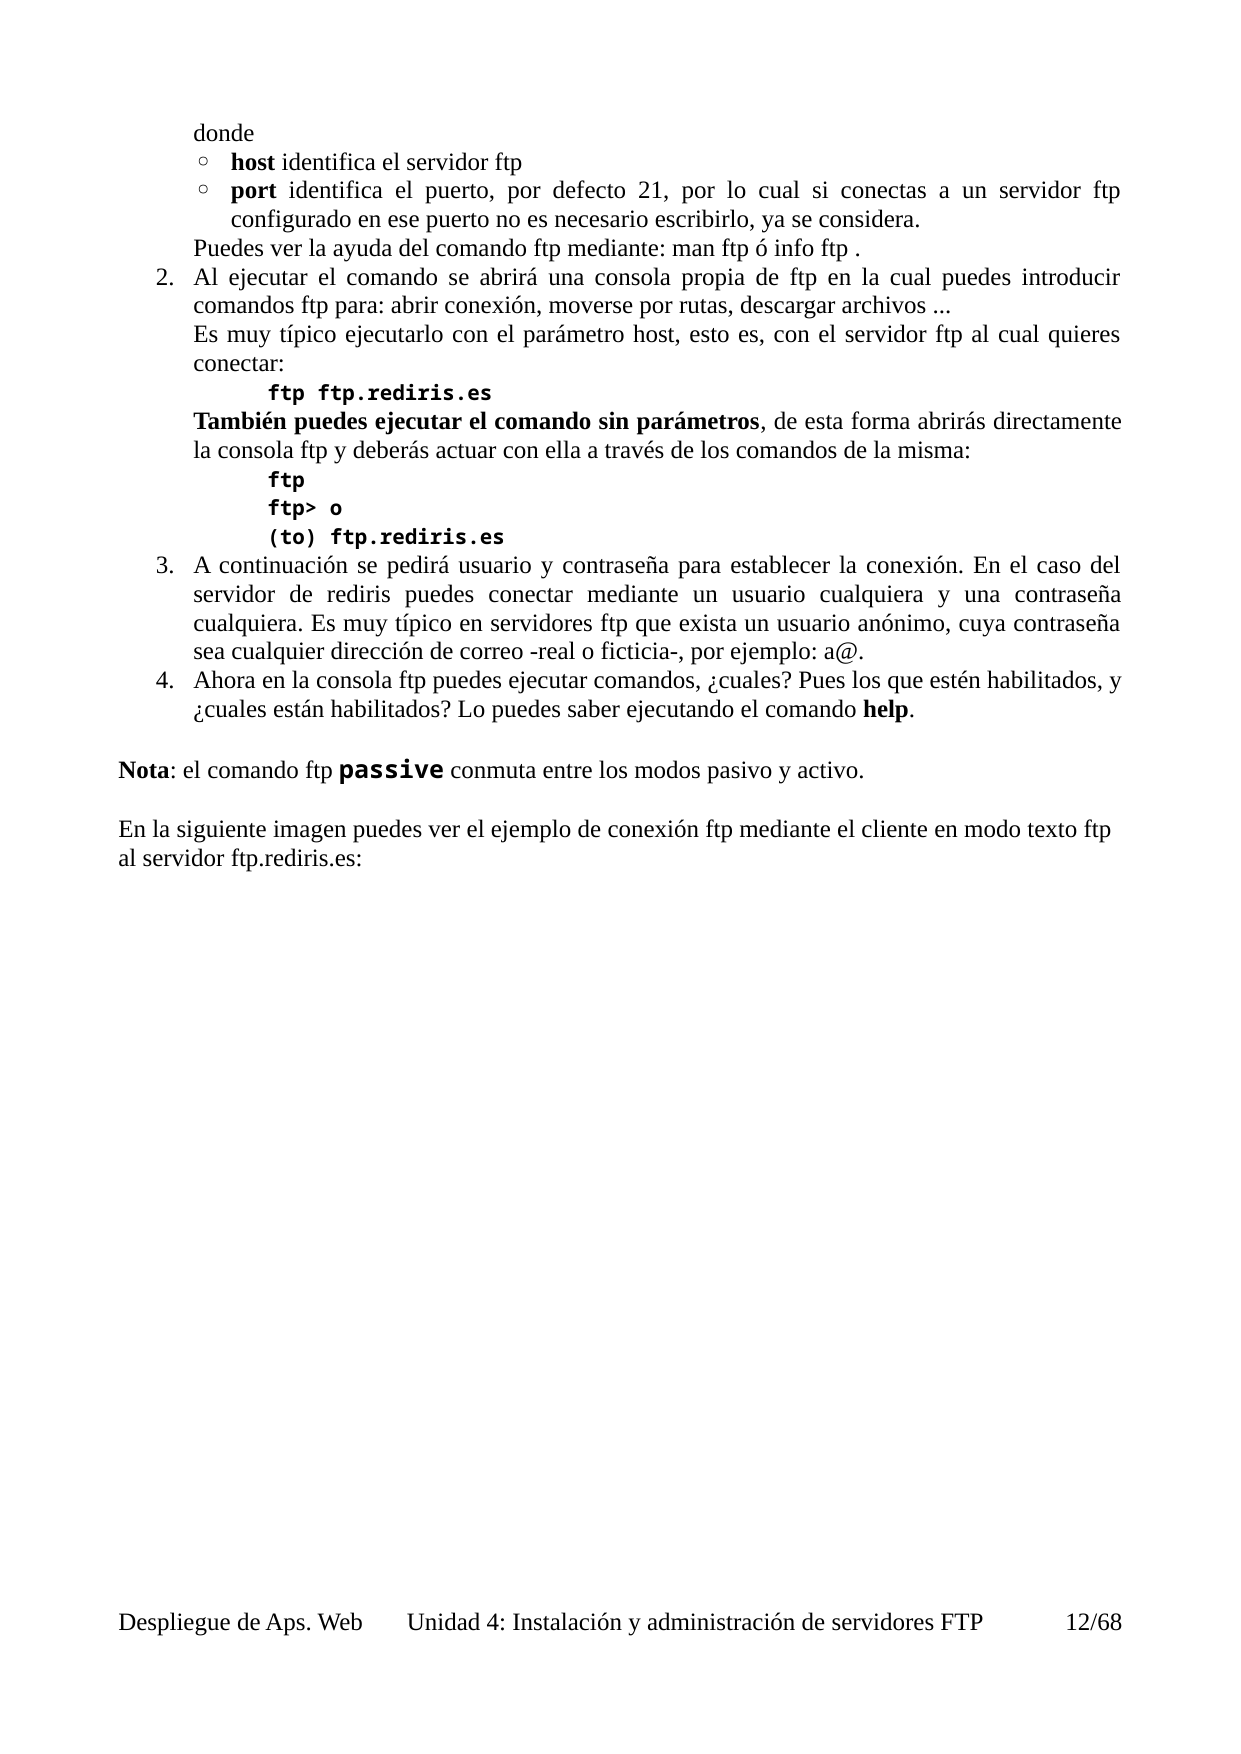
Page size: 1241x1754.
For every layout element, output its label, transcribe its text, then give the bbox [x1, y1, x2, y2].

list También puedes ejecutar el comando sin parámetros, de esta forma abrirás directamente la consola ftp y deberás actuar con ella a través de los comandos de la misma: [156, 406, 1122, 464]
list host identifica el servidor ftp [193, 147, 1122, 176]
list Ahora en la consola ftp puedes ejecutar comandos, ¿cuales? Pues los que estén habilitados, y ¿cuales están habilitados? Lo puedes saber ejecutando el comando help. [156, 665, 1122, 723]
text Nota: el comando ftp passive conmuta entre los modos pasivo y activo. [118, 751, 1122, 786]
list ftp> o [156, 493, 1122, 522]
list ftp [156, 464, 1122, 493]
text En la siguiente imagen puedes ver el ejemplo de conexión ftp mediante el cliente en modo texto ftp [118, 814, 1122, 843]
list (to) ftp.rediris.es [156, 522, 1122, 550]
list port identifica el puerto, por defecto 21, por lo cual si conectas a un servidor ftp configurado en ese puerto no es necesario escribirlo, ya se considera. [193, 176, 1122, 233]
list Puedes ver la ayuda del comando ftp mediante: man ftp ó info ftp . [156, 233, 1122, 262]
list Es muy típico ejecutarlo con el parámetro host, esto es, con el servidor ftp al cual quieres conectar: [156, 319, 1122, 377]
list Al ejecutar el comando se abrirá una consola propia de ftp en la cual puedes introducir comandos ftp para: abrir conexión, moverse por rutas, descargar archivos ... [156, 262, 1122, 319]
list ftp ftp.rediris.es [156, 377, 1122, 406]
text al servidor ftp.rediris.es: [118, 843, 1122, 872]
list A continuación se pedirá usuario y contraseña para establecer la conexión. En el caso del servidor de rediris puedes conectar mediante un usuario cualquiera y una contraseña cualquiera. Es muy típico en servidores ftp que exista un usuario anónimo, cuya contraseña sea cualquier dirección de correo -real o ficticia-, por ejemplo: a@. [156, 550, 1122, 665]
list donde [156, 118, 1122, 147]
